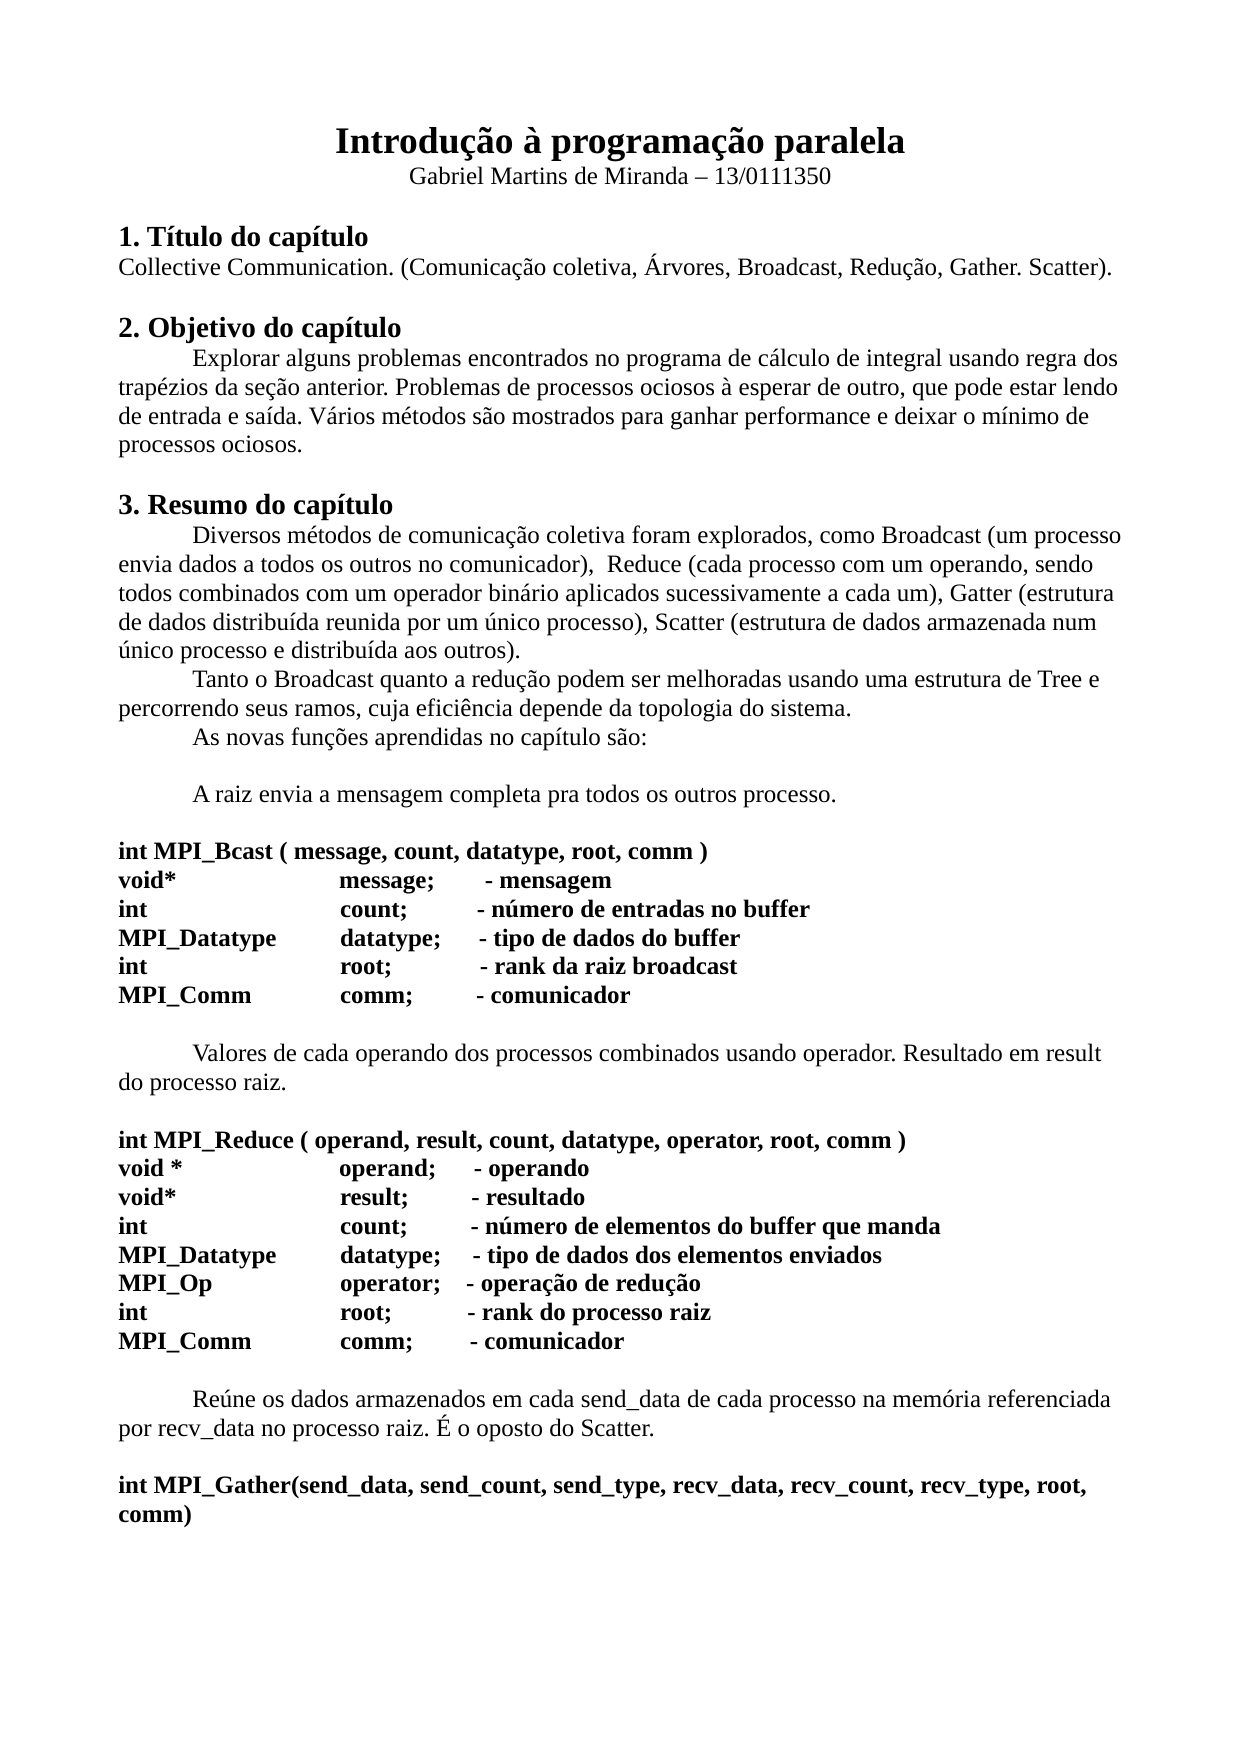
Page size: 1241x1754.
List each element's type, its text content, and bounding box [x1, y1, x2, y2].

text Collective Communication. (Comunicação coletiva, Árvores, Broadcast, Redução, Gather. Scatter). [118, 252, 1122, 281]
text Introdução à programação paralela [118, 118, 1122, 161]
text Reúne os dados armazenados em cada send_data de cada processo na memória referenciada por recv_data no processo raiz. É o oposto do Scatter. int MPI_Gather(send_data, send_count, send_type, recv_data, recv_count, recv_type, root, comm) [118, 1384, 1122, 1528]
text 2. Objetivo do capítulo [118, 310, 1122, 343]
text Explorar alguns problemas encontrados no programa de cálculo de integral usando regra dos trapézios da seção anterior. Problemas de processos ociosos à esperar de outro, que pode estar lendo de entrada e saída. Vários métodos são mostrados para ganhar performance e deixar o mínimo de processos ociosos. [118, 343, 1122, 458]
text MPI_Comm comm; - comunicador [118, 980, 1122, 1009]
text Tanto o Broadcast quanto a redução podem ser melhoradas usando uma estrutura de Tree e percorrendo seus ramos, cuja eficiência depende da topologia do sistema. [118, 664, 1122, 722]
text Gabriel Martins de Miranda – 13/0111350 [118, 161, 1122, 190]
text Valores de cada operando dos processos combinados usando operador. Resultado em result do processo raiz. int MPI_Reduce ( operand, result, count, datatype, operator, root, comm ) void * operand; - operando void* result; - resultado int count; - número de elementos do buffer que manda MPI_Datatype datatype; - tipo de dados dos elementos enviados MPI_Op operator; - operação de redução int root; - rank do processo raiz MPI_Comm comm; - comunicador [118, 1038, 1122, 1355]
text void* message; - mensagem [118, 865, 1122, 894]
text int root; - rank da raiz broadcast [118, 951, 1122, 980]
text int count; - número de entradas no buffer [118, 894, 1122, 923]
text As novas funções aprendidas no capítulo são: [118, 722, 1122, 751]
text 1. Título do capítulo [118, 219, 1122, 252]
text 3. Resumo do capítulo [118, 487, 1122, 521]
text A raiz envia a mensagem completa pra todos os outros processo. [118, 779, 1122, 808]
text MPI_Datatype datatype; - tipo de dados do buffer [118, 923, 1122, 951]
text int MPI_Bcast ( message, count, datatype, root, comm ) [118, 836, 1122, 865]
text Diversos métodos de comunicação coletiva foram explorados, como Broadcast (um processo envia dados a todos os outros no comunicador), Reduce (cada processo com um operando, sendo todos combinados com um operador binário aplicados sucessivamente a cada um), Gatter (estrutura de dados distribuída reunida por um único processo), Scatter (estrutura de dados armazenada num único processo e distribuída aos outros). [118, 521, 1122, 664]
